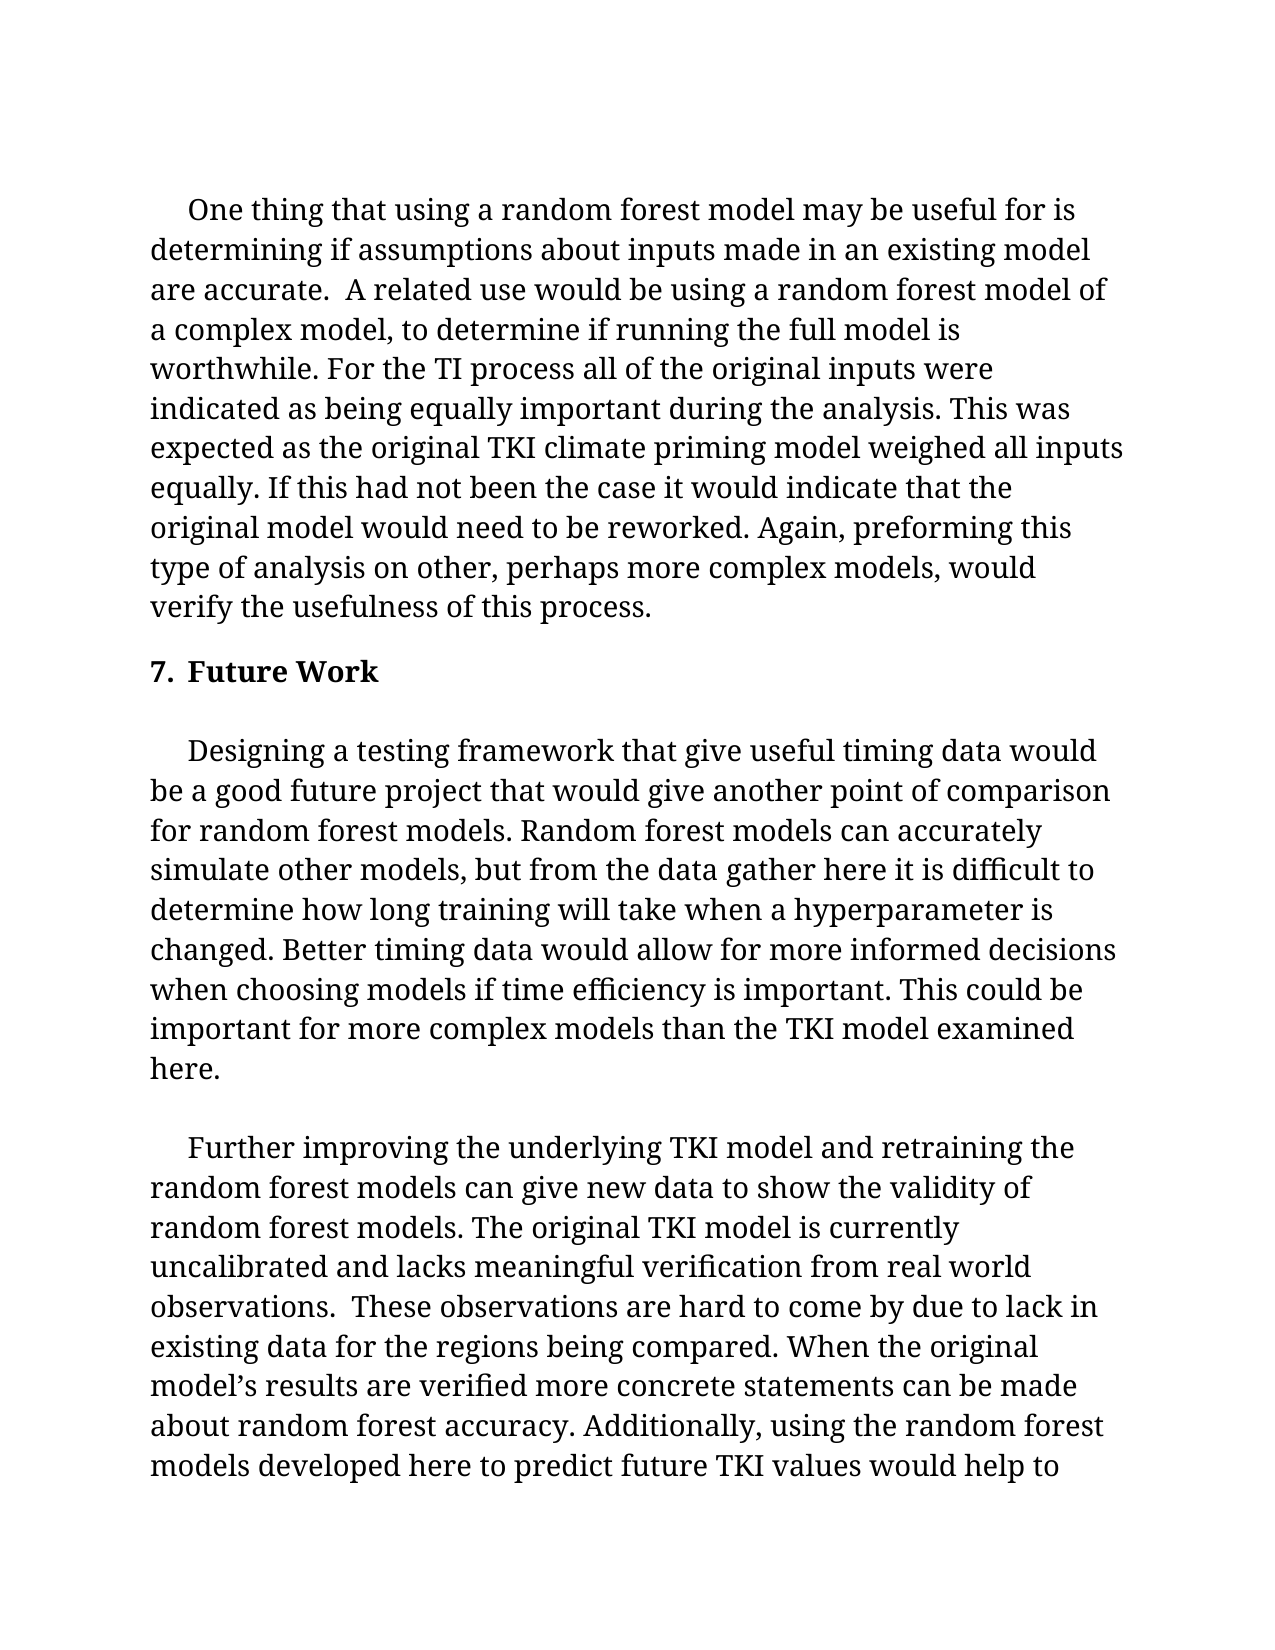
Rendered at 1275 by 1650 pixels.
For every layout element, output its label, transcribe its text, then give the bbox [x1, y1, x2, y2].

text Designing a testing framework that give useful timing data would be a good future project that would give another point of comparison for random forest models. Random forest models can accurately simulate other models, but from the data gather here it is difficult to determine how long training will take when a hyperparameter is changed. Better timing data would allow for more informed decisions when choosing models if time efficiency is important. This could be important for more complex models than the TKI model examined here. [150, 731, 1125, 1088]
subtitle Future Work [150, 651, 1125, 691]
text Further improving the underlying TKI model and retraining the random forest models can give new data to show the validity of random forest models. The original TKI model is currently uncalibrated and lacks meaningful verification from real world observations. These observations are hard to come by due to lack in existing data for the regions being compared. When the original model’s results are verified more concrete statements can be made about random forest accuracy. Additionally, using the random forest models developed here to predict future TKI values would help to [150, 1127, 1125, 1485]
text One thing that using a random forest model may be useful for is determining if assumptions about inputs made in an existing model are accurate. A related use would be using a random forest model of a complex model, to determine if running the full model is worthwhile. For the TI process all of the original inputs were indicated as being equally important during the analysis. This was expected as the original TKI climate priming model weighed all inputs equally. If this had not been the case it would indicate that the original model would need to be reworked. Again, preforming this type of analysis on other, perhaps more complex models, would verify the usefulness of this process. [150, 190, 1125, 626]
